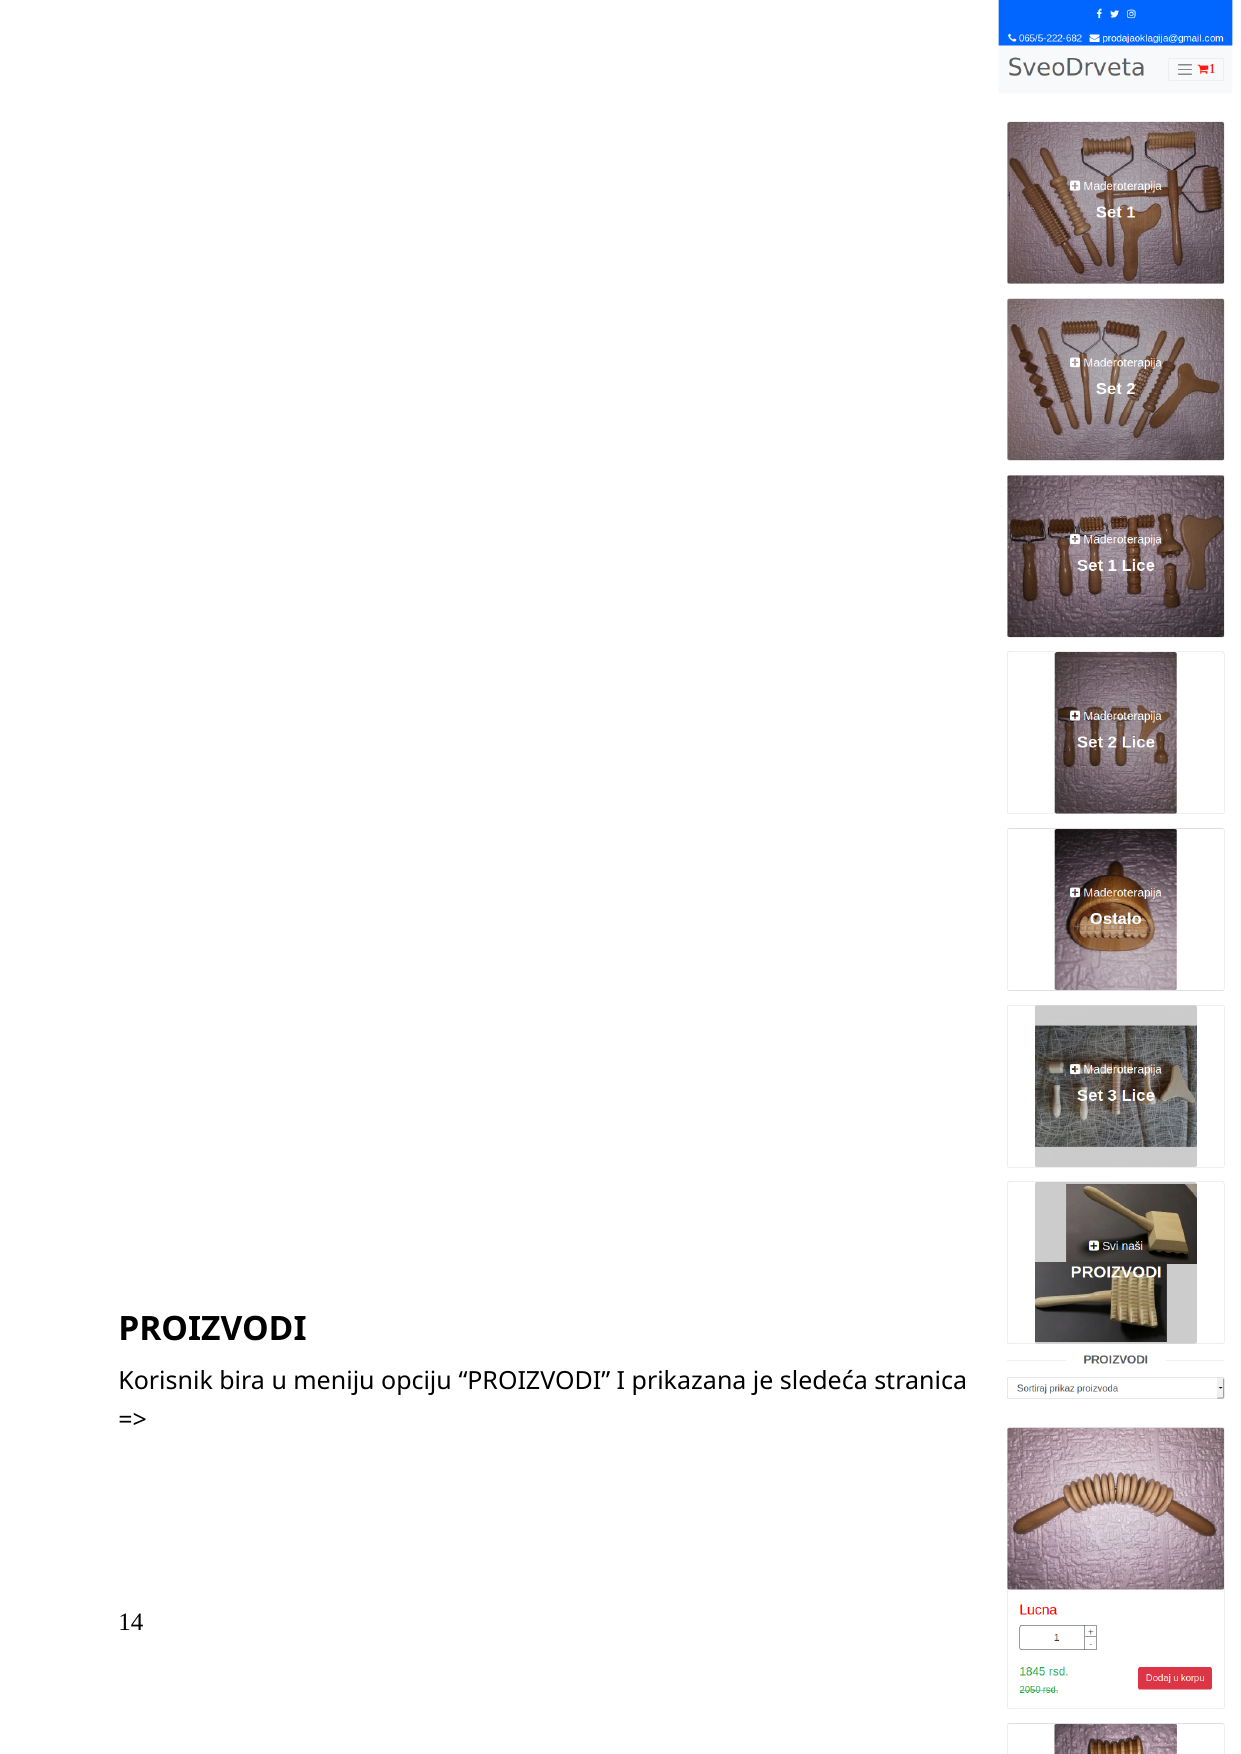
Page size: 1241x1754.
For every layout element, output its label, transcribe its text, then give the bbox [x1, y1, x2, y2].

text Korisnik bira u meniju opciju “PROIZVODI” I prikazana je sledeća stranica => [118, 1362, 998, 1436]
picture [998, 0, 1233, 1754]
subtitle PROIZVODI [118, 1304, 998, 1350]
